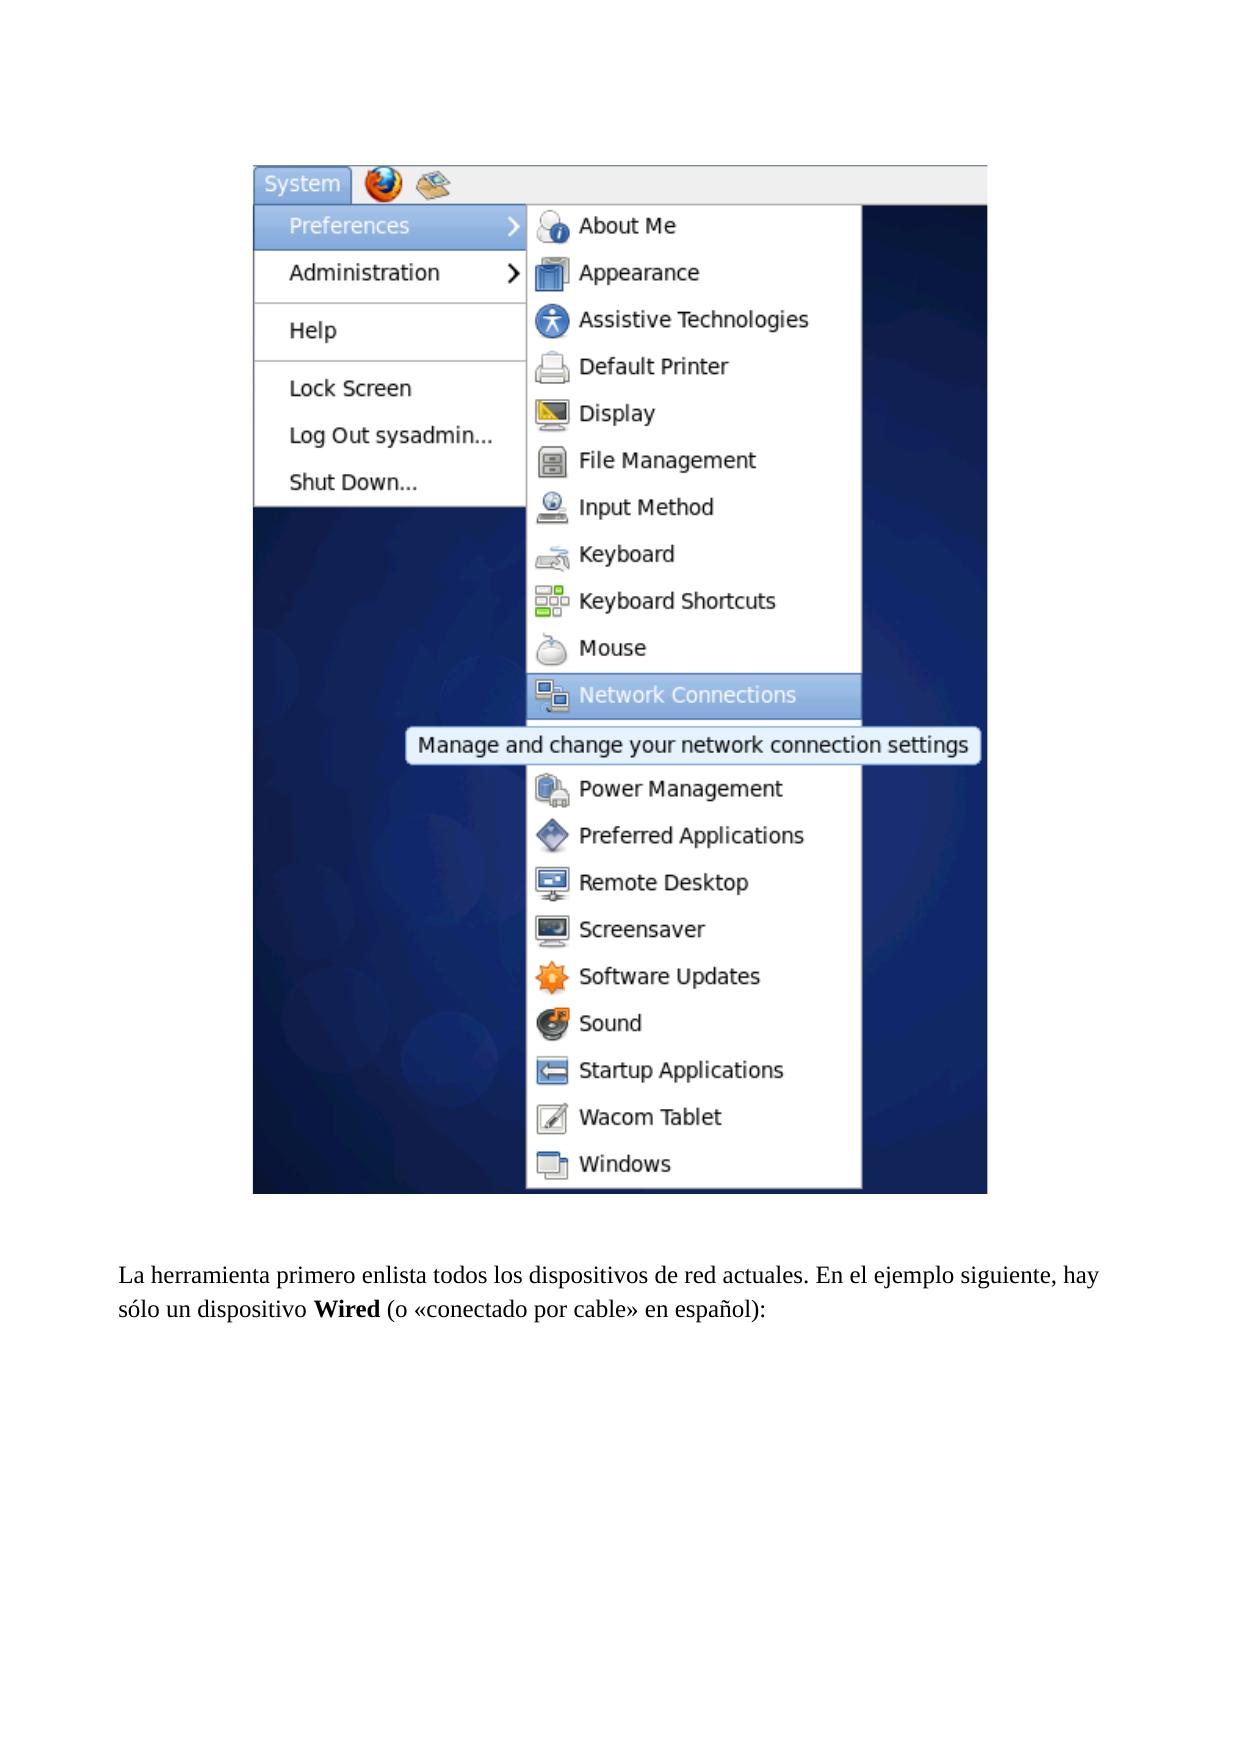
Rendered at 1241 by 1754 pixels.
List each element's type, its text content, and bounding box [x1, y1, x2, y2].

text La herramienta primero enlista todos los dispositivos de red actuales. En el ejemplo siguiente, hay sólo un dispositivo Wired (o «conectado por cable» en español): [118, 1261, 1122, 1322]
picture [252, 165, 988, 1194]
